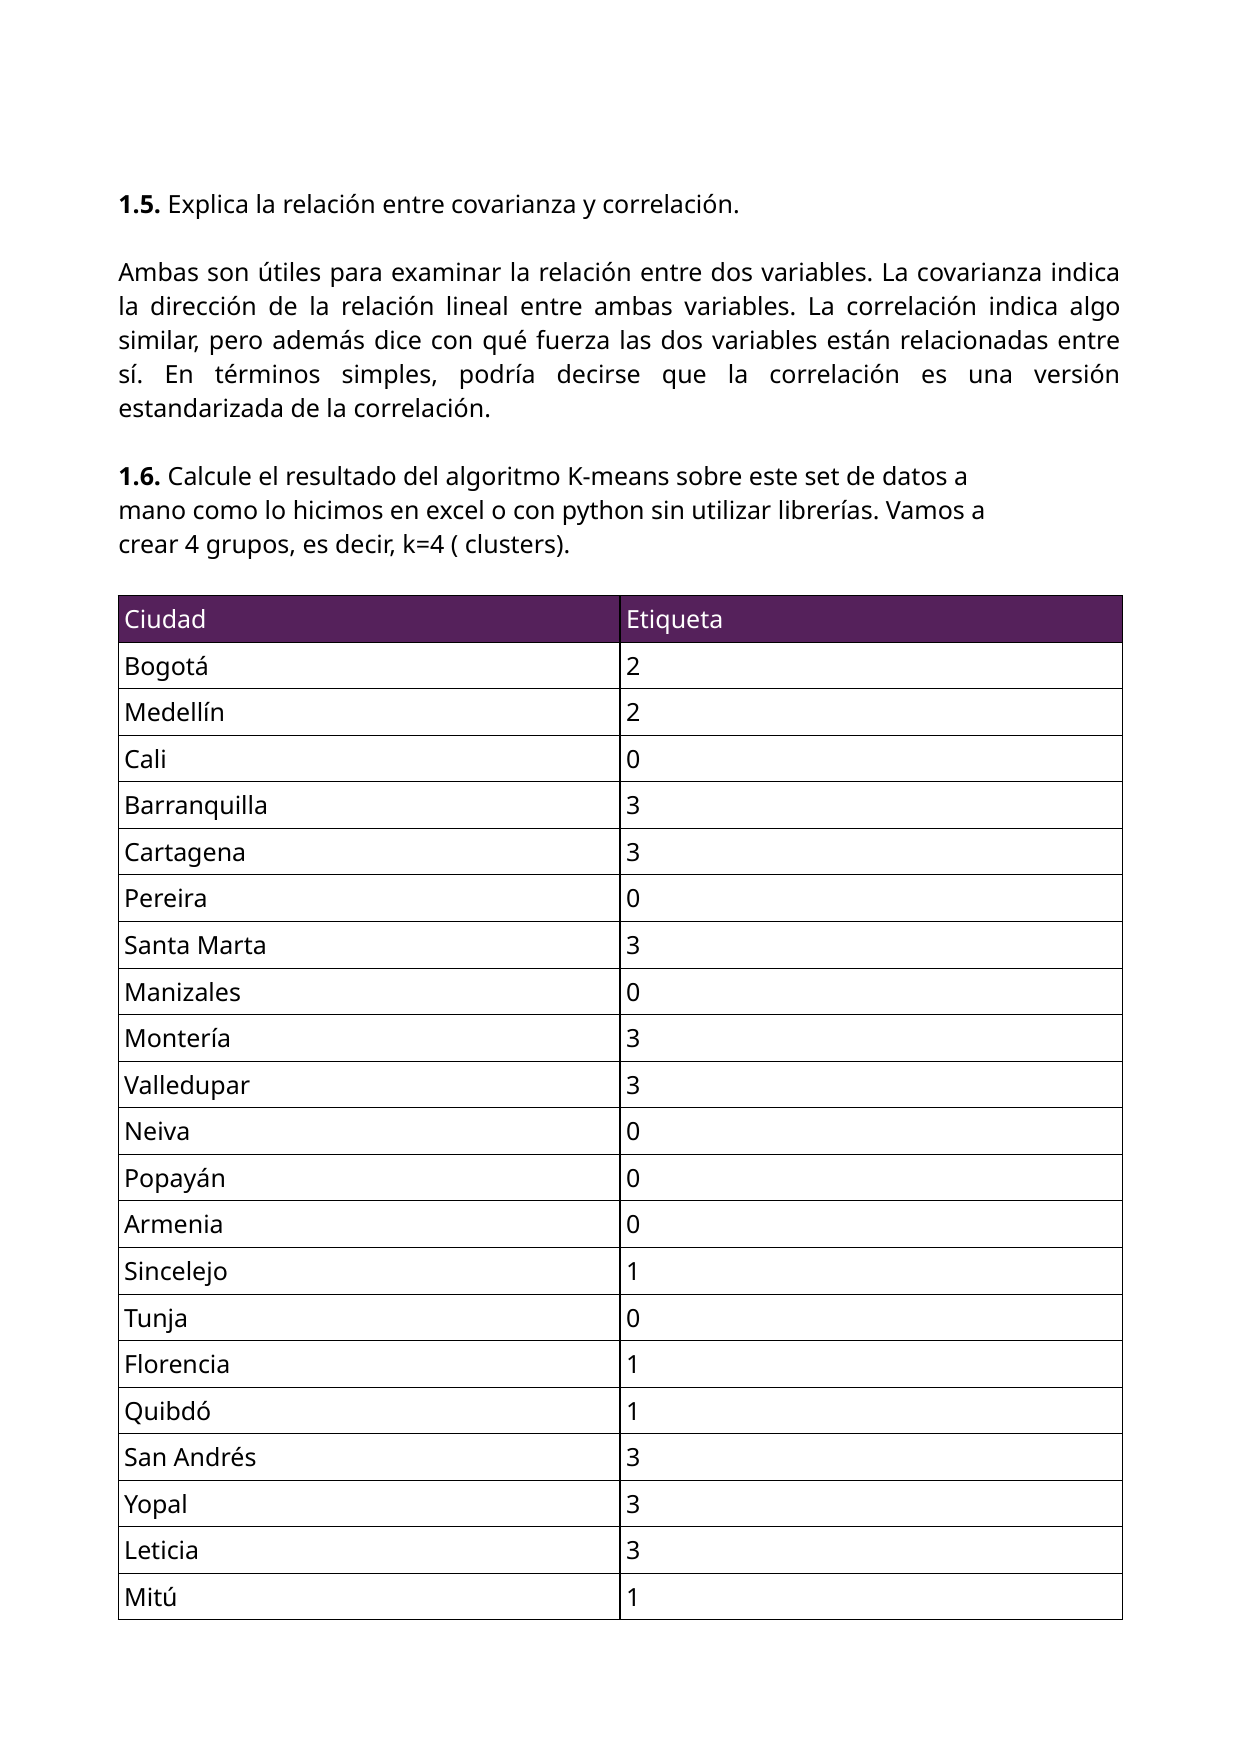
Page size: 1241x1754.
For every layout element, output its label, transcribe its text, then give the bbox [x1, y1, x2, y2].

table_cell San Andrés [119, 1434, 619, 1480]
text mano como lo hicimos en excel o con python sin utilizar librerías. Vamos a [118, 493, 1122, 527]
table_cell Santa Marta [119, 922, 619, 967]
table_cell Sincelejo [119, 1248, 619, 1293]
table_cell 3 [621, 1481, 1122, 1526]
table_cell 0 [621, 875, 1122, 921]
text 1.6. Calcule el resultado del algoritmo K-means sobre este set de datos a [118, 459, 1122, 493]
table_cell 0 [621, 1201, 1122, 1247]
table_header Ciudad [119, 596, 619, 642]
table_cell 3 [621, 922, 1122, 967]
table_cell Armenia [119, 1201, 619, 1247]
table_cell 0 [621, 1108, 1122, 1154]
table_cell 0 [621, 736, 1122, 781]
table_cell 3 [621, 1062, 1122, 1107]
table_cell Medellín [119, 689, 619, 735]
table_cell Manizales [119, 969, 619, 1014]
table_cell 2 [621, 689, 1122, 735]
table_cell 0 [621, 1155, 1122, 1200]
text 1.5. Explica la relación entre covarianza y correlación. [118, 186, 1122, 220]
table_cell Tunja [119, 1295, 619, 1340]
table_cell Popayán [119, 1155, 619, 1200]
table_cell 3 [621, 829, 1122, 874]
table_cell 1 [621, 1248, 1122, 1293]
text crear 4 grupos, es decir, k=4 ( clusters). [118, 527, 1122, 561]
table_cell Yopal [119, 1481, 619, 1526]
table_cell Cartagena [119, 829, 619, 874]
table_cell 3 [621, 782, 1122, 828]
table_cell Mitú [119, 1574, 619, 1619]
table_header Etiqueta [621, 596, 1122, 642]
table_cell Montería [119, 1015, 619, 1061]
text Ambas son útiles para examinar la relación entre dos variables. La covarianza indica la dirección de la relación lineal entre ambas variables. La correlación indica algo similar, pero además dice con qué fuerza las dos variables están relacionadas entre sí. En términos simples, podría decirse que la correlación es una versión estandarizada de la correlación. [118, 254, 1122, 425]
table_cell 3 [621, 1015, 1122, 1061]
table_cell Cali [119, 736, 619, 781]
table_cell Neiva [119, 1108, 619, 1154]
table_cell Florencia [119, 1341, 619, 1387]
table_cell 3 [621, 1434, 1122, 1480]
table_cell 2 [621, 643, 1122, 688]
table_cell 0 [621, 969, 1122, 1014]
table_cell 1 [621, 1341, 1122, 1387]
table_cell Bogotá [119, 643, 619, 688]
table_cell 0 [621, 1295, 1122, 1340]
table_cell Quibdó [119, 1388, 619, 1433]
table_cell Valledupar [119, 1062, 619, 1107]
table_cell Leticia [119, 1527, 619, 1573]
table_cell 3 [621, 1527, 1122, 1573]
table_cell Barranquilla [119, 782, 619, 828]
table_cell 1 [621, 1388, 1122, 1433]
table_cell Pereira [119, 875, 619, 921]
table_cell 1 [621, 1574, 1122, 1619]
